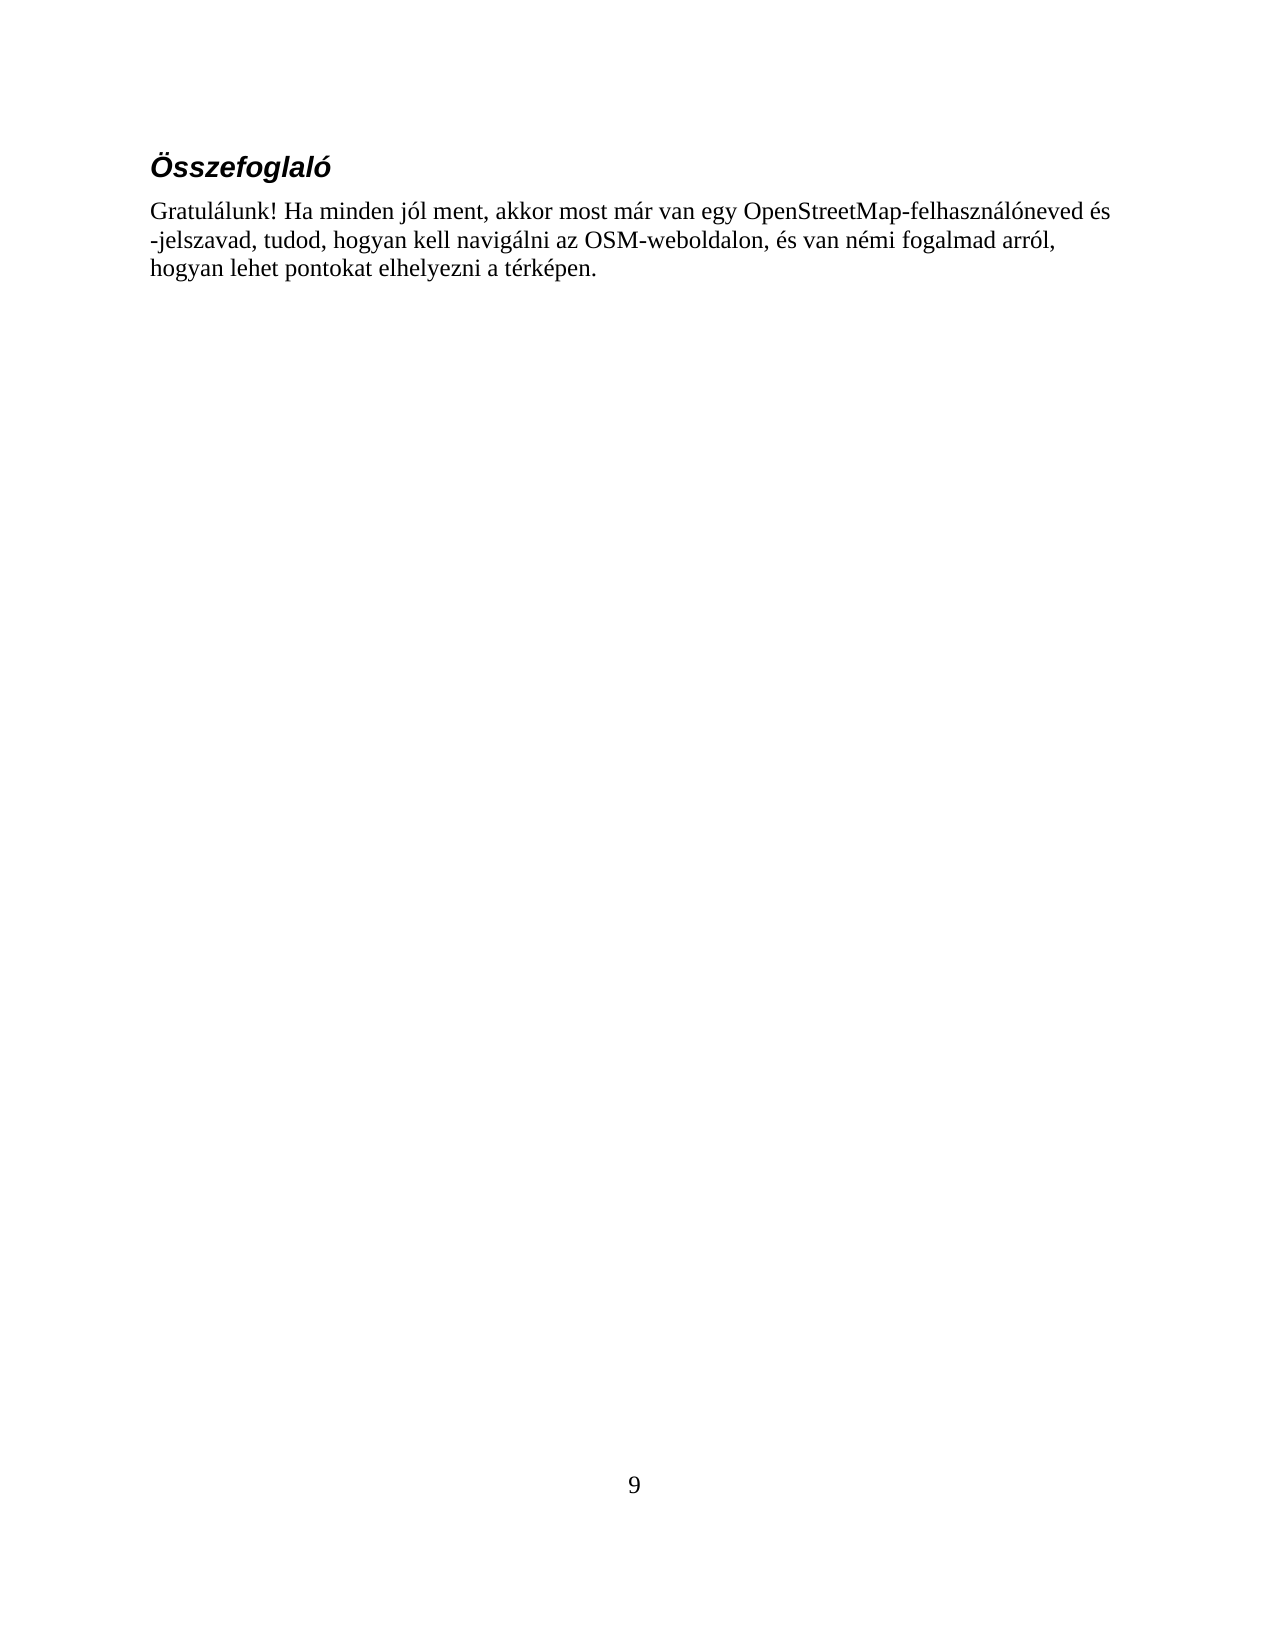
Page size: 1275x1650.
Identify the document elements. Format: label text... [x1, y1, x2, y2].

text Gratulálunk! Ha minden jól ment, akkor most már van egy OpenStreetMap-felhasználóneved és -jelszavad, tudod, hogyan kell navigálni az OSM-weboldalon, és van némi fogalmad arról, hogyan lehet pontokat elhelyezni a térképen. [150, 196, 1125, 282]
subtitle Összefoglaló [150, 150, 1125, 183]
